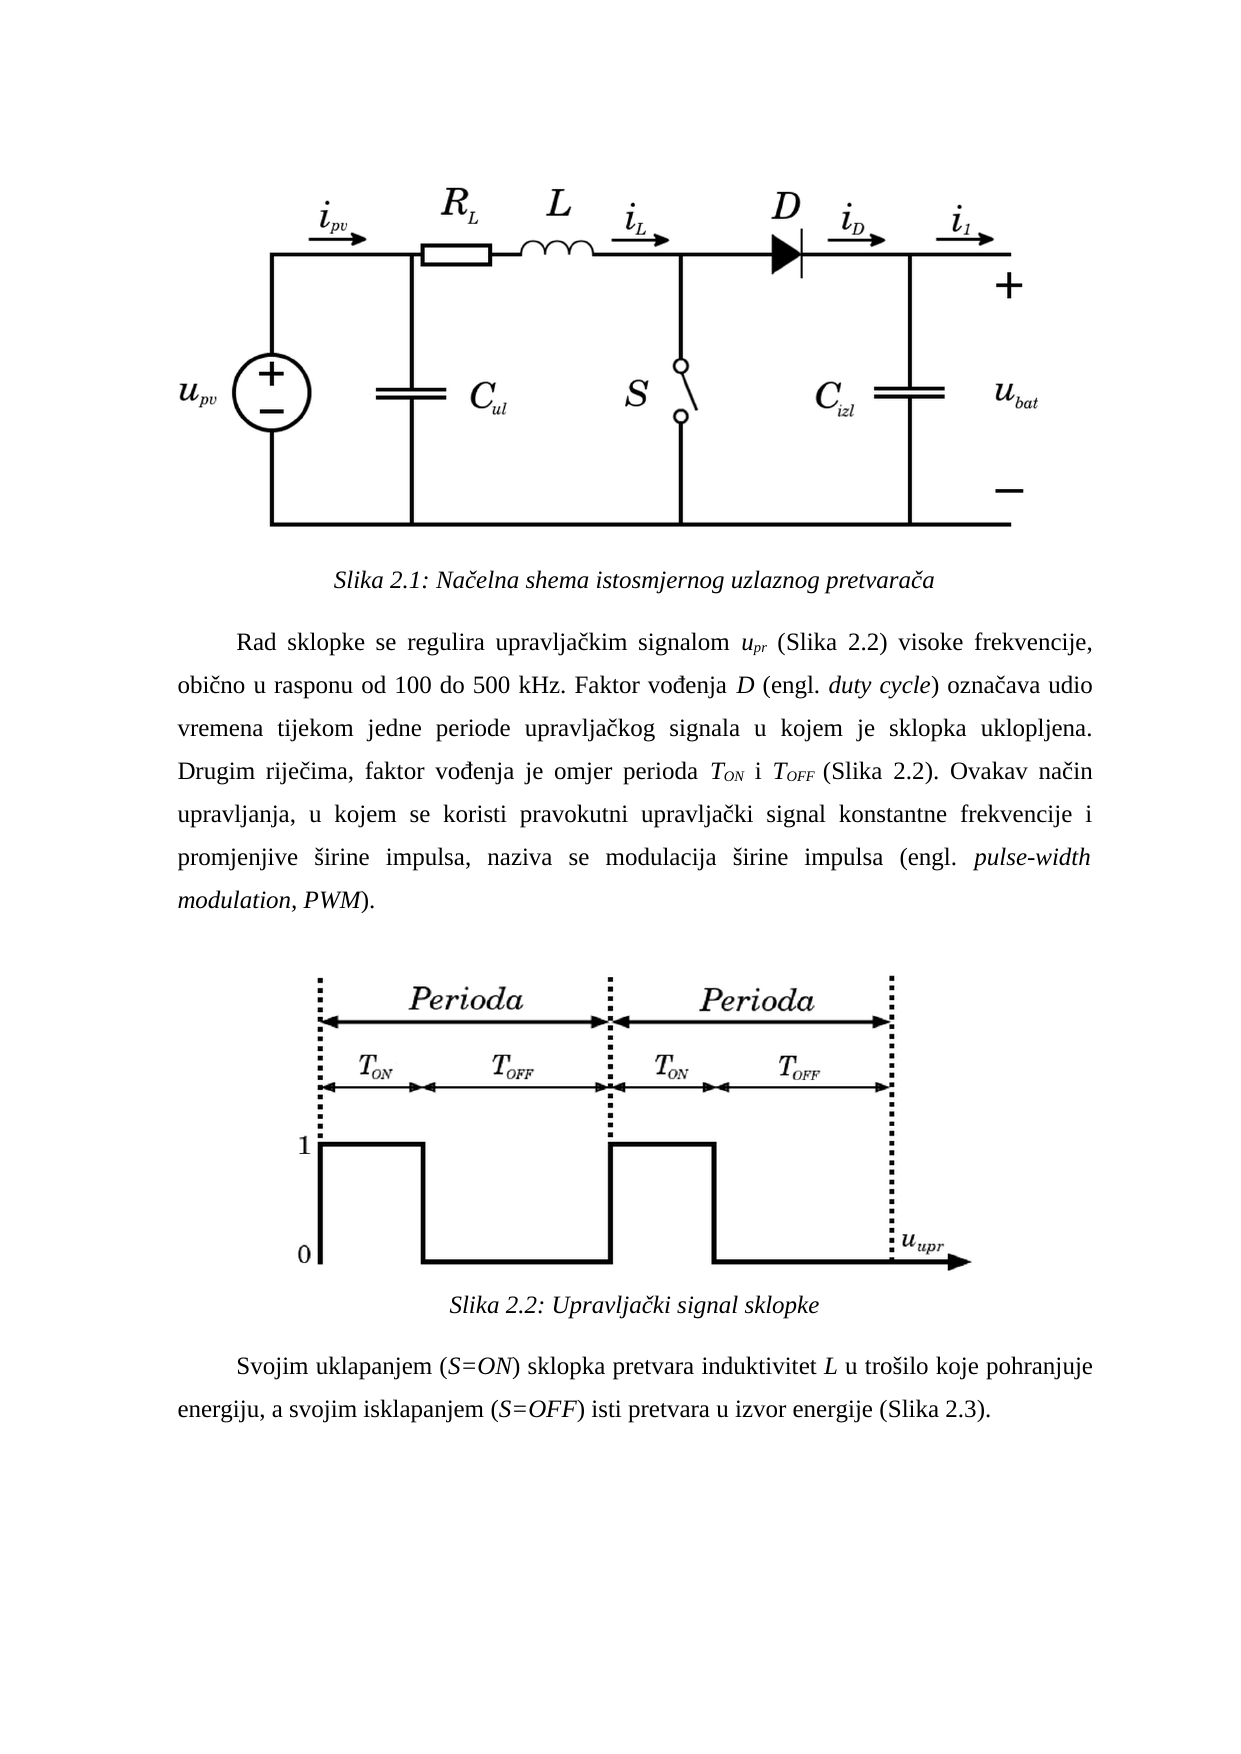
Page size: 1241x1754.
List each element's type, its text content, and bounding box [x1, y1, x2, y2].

picture [177, 958, 1094, 1290]
text Slika 2.2: Upravljački signal sklopke [177, 1290, 1094, 1319]
text Rad sklopke se regulira upravljačkim signalom upr (Slika 2.2) visoke frekvencije, obično u rasponu od 100 do 500 kHz. Faktor vođenja D (engl. duty cycle) označava udio vremena tijekom jedne periode upravljačkog signala u kojem je sklopka uklopljena. Drugim riječima, faktor vođenja je omjer perioda TON i TOFF (Slika 2.2). Ovakav način upravljanja, u kojem se koristi pravokutni upravljački signal konstantne frekvencije i promjenjive širine impulsa, naziva se modulacija širine impulsa (engl. pulse-width modulation, PWM). [177, 627, 1093, 914]
picture [177, 182, 1094, 566]
text Slika 2.1: Načelna shema istosmjernog uzlaznog pretvarača [177, 566, 1094, 594]
text Svojim uklapanjem (S=ON) sklopka pretvara induktivitet L u trošilo koje pohranjuje energiju, a svojim isklapanjem (S=OFF) isti pretvara u izvor energije (Slika 2.3). [177, 1351, 1093, 1423]
